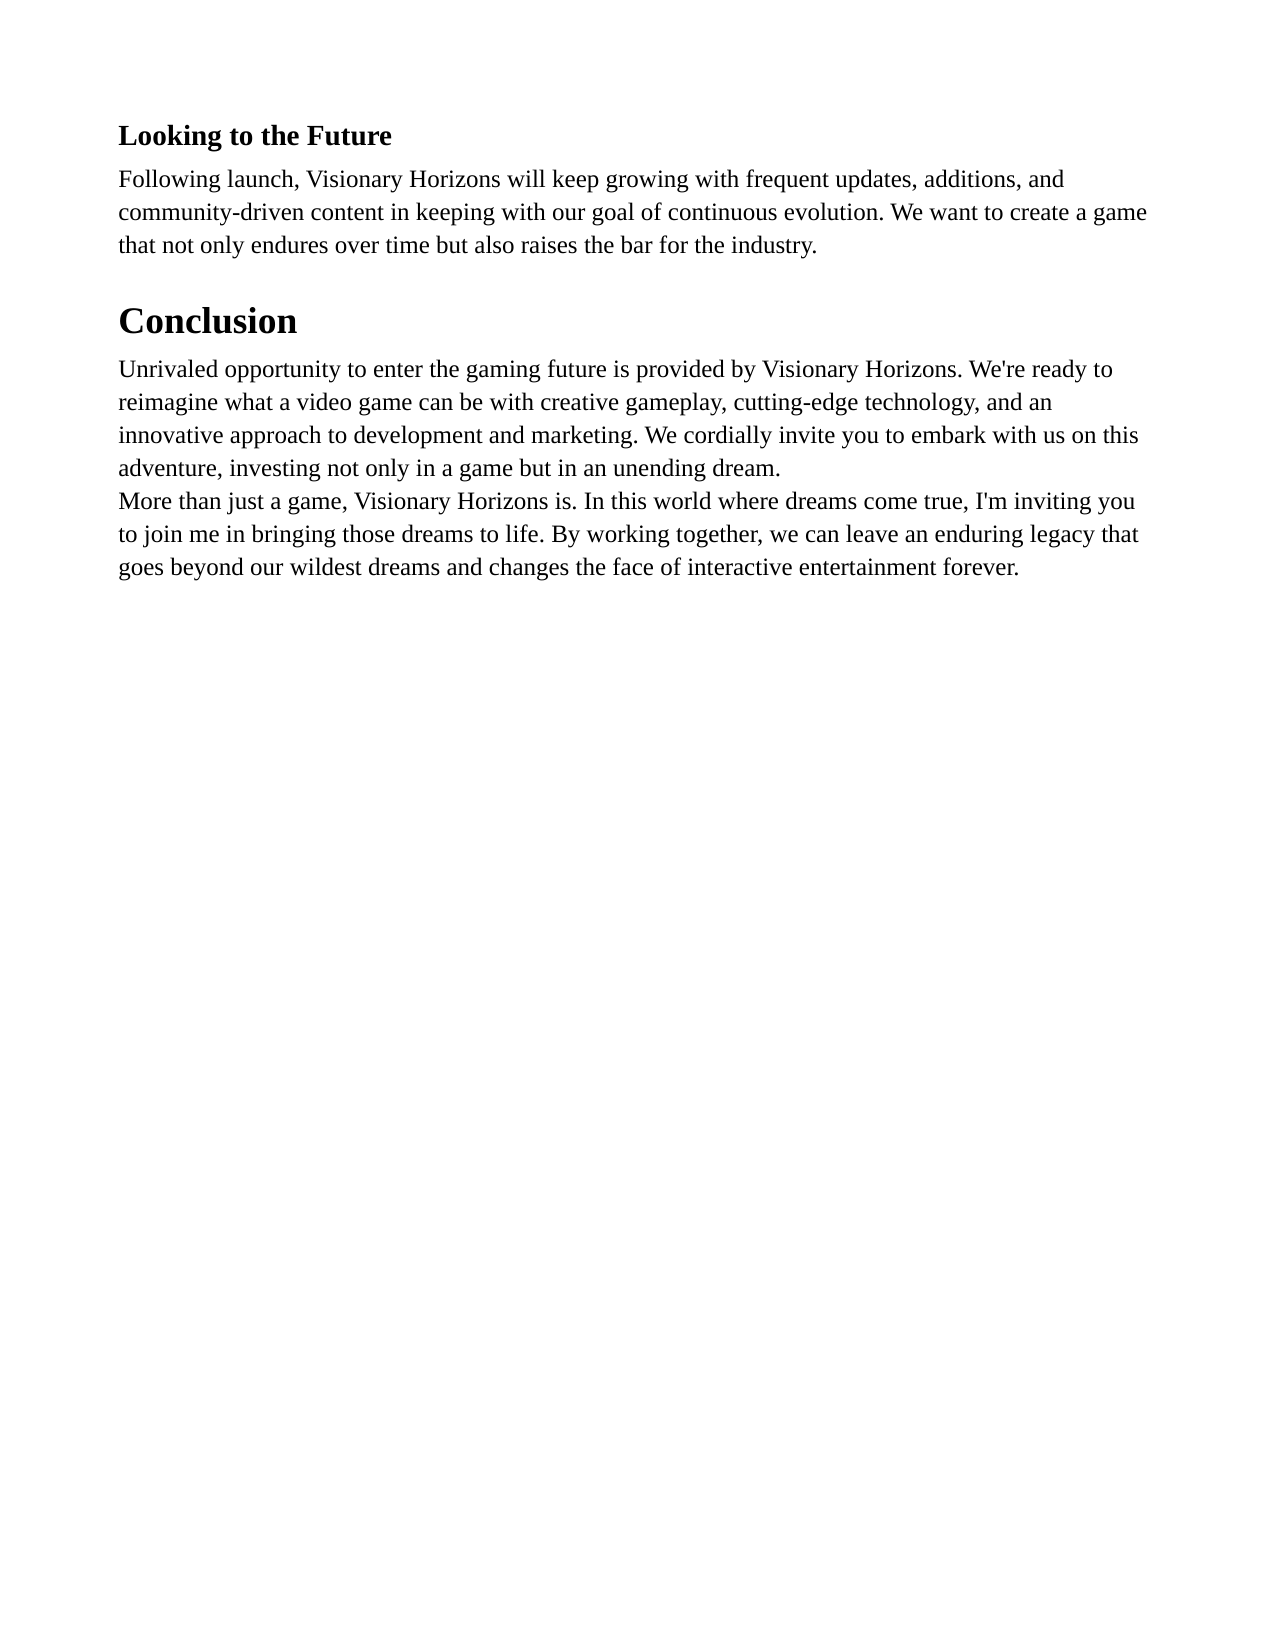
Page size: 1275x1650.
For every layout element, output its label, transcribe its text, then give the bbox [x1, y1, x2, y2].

text Following launch, Visionary Horizons will keep growing with frequent updates, additions, and community-driven content in keeping with our goal of continuous evolution. We want to create a game that not only endures over time but also raises the bar for the industry. [118, 164, 1157, 259]
text Unrivaled opportunity to enter the gaming future is provided by Visionary Horizons. We're ready to reimagine what a video game can be with creative gameplay, cutting-edge technology, and an innovative approach to development and marketing. We cordially invite you to embark with us on this adventure, investing not only in a game but in an unending dream. More than just a game, Visionary Horizons is. In this world where dreams come true, I'm inviting you to join me in bringing those dreams to life. By working together, we can leave an enduring legacy that goes beyond our wildest dreams and changes the face of interactive entertainment forever. [118, 354, 1157, 581]
subtitle Conclusion [118, 299, 1157, 342]
subtitle Looking to the Future [118, 118, 1157, 152]
